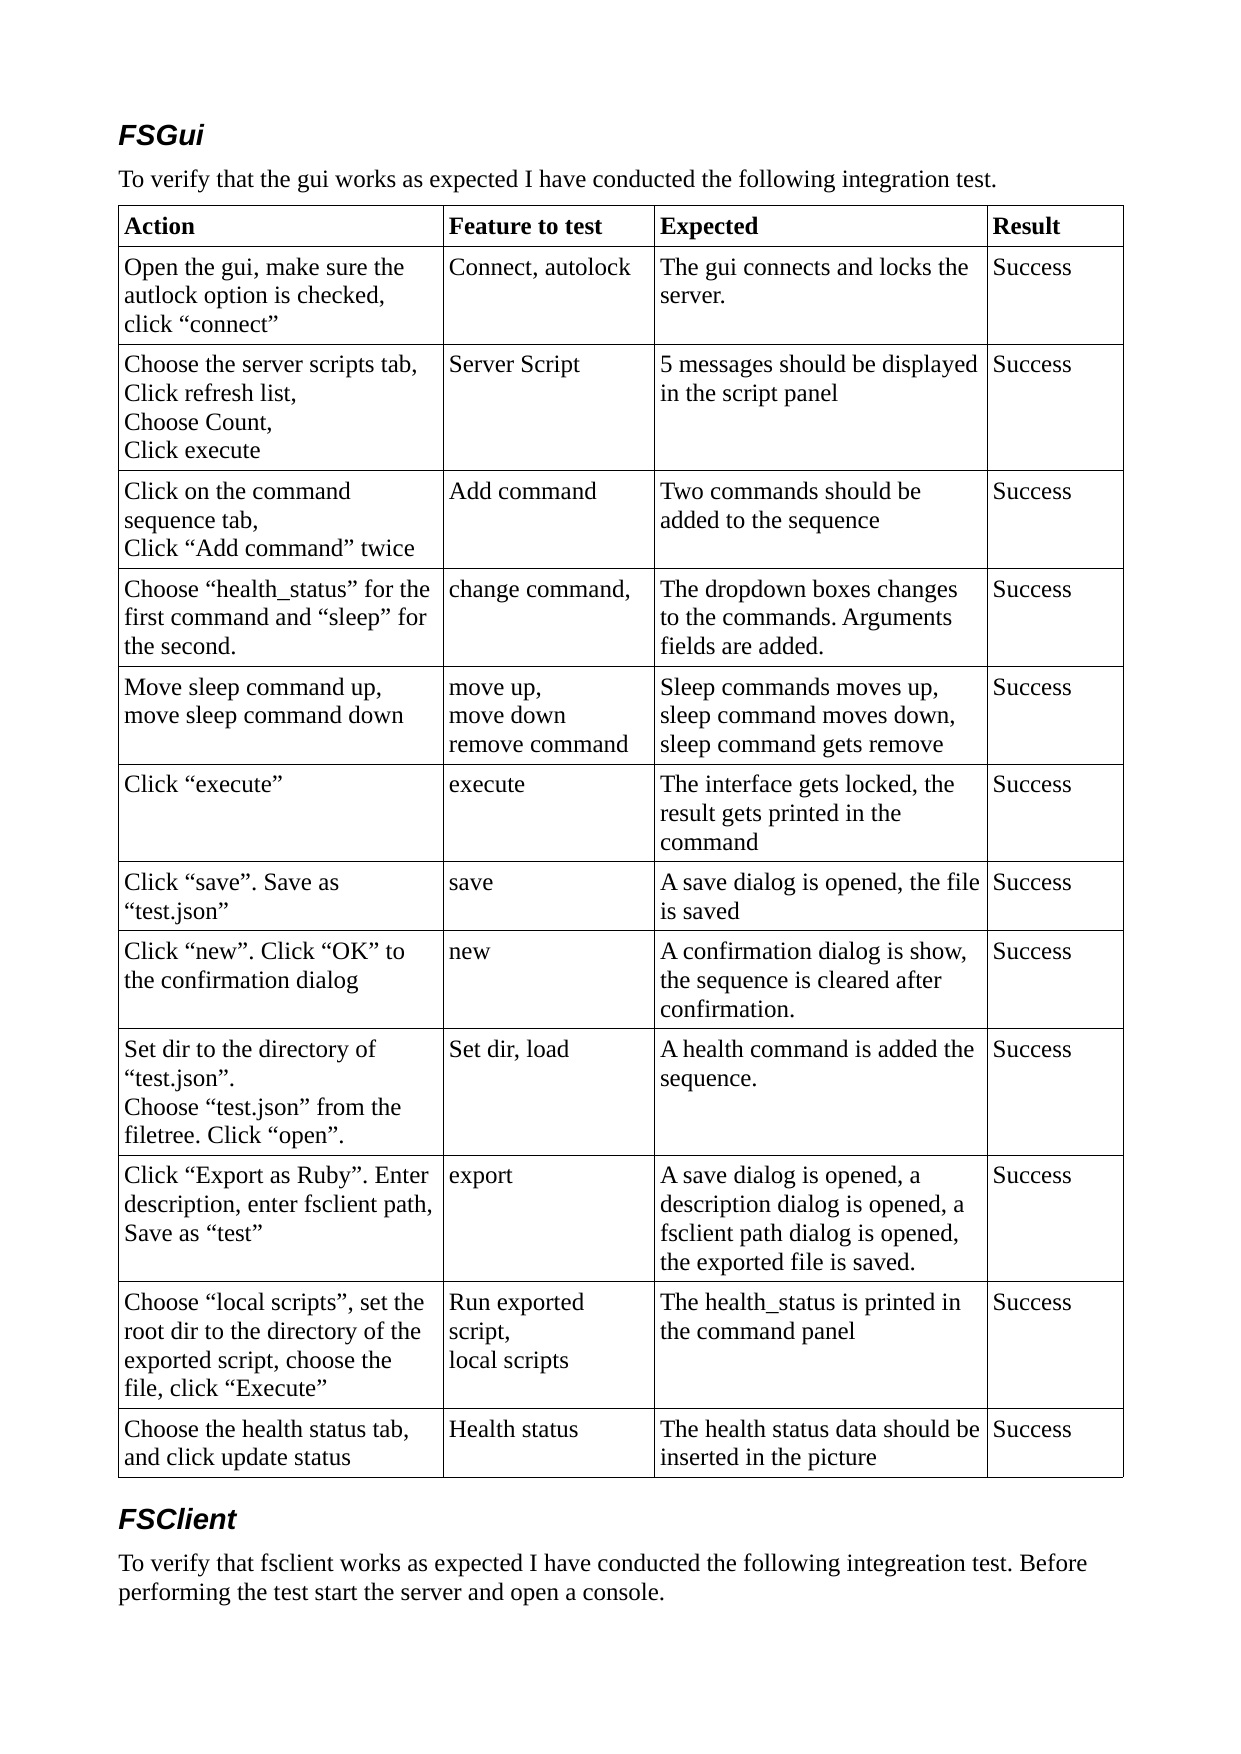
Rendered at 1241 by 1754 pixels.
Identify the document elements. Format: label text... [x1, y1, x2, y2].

table_cell move up, move down remove command [444, 667, 654, 763]
table_cell execute [444, 765, 654, 861]
table_cell 5 messages should be displayed in the script panel [655, 345, 987, 470]
table_cell Success [988, 667, 1123, 763]
text To verify that the gui works as expected I have conducted the following integration test. [118, 164, 1122, 193]
table_cell Run exported script, local scripts [444, 1282, 654, 1408]
table_cell The health status data should be inserted in the picture [655, 1409, 987, 1477]
subtitle FSGui [118, 118, 1122, 152]
table_cell Connect, autolock [444, 247, 654, 343]
table_cell Choose “health_status” for the first command and “sleep” for the second. [119, 569, 443, 666]
table_cell Success [988, 1282, 1123, 1408]
table_cell Click “new”. Click “OK” to the confirmation dialog [119, 931, 443, 1028]
table_cell Open the gui, make sure the autlock option is checked, click “connect” [119, 247, 443, 343]
table_cell Choose the health status tab, and click update status [119, 1409, 443, 1477]
table_cell save [444, 862, 654, 930]
table_cell Click “Export as Ruby”. Enter description, enter fsclient path, Save as “test” [119, 1156, 443, 1281]
table_header Result [988, 206, 1123, 246]
table_cell new [444, 931, 654, 1028]
table_header Feature to test [444, 206, 654, 246]
table_cell Success [988, 931, 1123, 1028]
table_cell Server Script [444, 345, 654, 470]
table_cell A confirmation dialog is show, the sequence is cleared after confirmation. [655, 931, 987, 1028]
table_header Expected [655, 206, 987, 246]
table_cell export [444, 1156, 654, 1281]
table_cell Success [988, 569, 1123, 666]
table_cell Choose “local scripts”, set the root dir to the directory of the exported script, choose the file, click “Execute” [119, 1282, 443, 1408]
table_cell The gui connects and locks the server. [655, 247, 987, 343]
text To verify that fsclient works as expected I have conducted the following integreation test. Before performing the test start the server and open a console. [118, 1548, 1122, 1606]
table_cell Click on the command sequence tab, Click “Add command” twice [119, 471, 443, 568]
table_cell A save dialog is opened, the file is saved [655, 862, 987, 930]
table_cell The dropdown boxes changes to the commands. Arguments fields are added. [655, 569, 987, 666]
table_cell Success [988, 1029, 1123, 1155]
subtitle FSClient [118, 1502, 1122, 1536]
table_cell Set dir, load [444, 1029, 654, 1155]
table_cell Click “execute” [119, 765, 443, 861]
table_cell Success [988, 862, 1123, 930]
table_cell The health_status is printed in the command panel [655, 1282, 987, 1408]
table_cell Add command [444, 471, 654, 568]
table_cell Set dir to the directory of “test.json”. Choose “test.json” from the filetree. Click “open”. [119, 1029, 443, 1155]
table_cell Success [988, 345, 1123, 470]
table_cell Two commands should be added to the sequence [655, 471, 987, 568]
table_cell change command, [444, 569, 654, 666]
table_cell Success [988, 1156, 1123, 1281]
table_cell Success [988, 1409, 1123, 1477]
table_cell The interface gets locked, the result gets printed in the command [655, 765, 987, 861]
table_cell Move sleep command up, move sleep command down [119, 667, 443, 763]
table_cell Success [988, 247, 1123, 343]
table_cell Success [988, 765, 1123, 861]
table_cell Choose the server scripts tab, Click refresh list, Choose Count, Click execute [119, 345, 443, 470]
table_cell Success [988, 471, 1123, 568]
table_cell Click “save”. Save as “test.json” [119, 862, 443, 930]
table_header Action [119, 206, 443, 246]
table_cell Health status [444, 1409, 654, 1477]
table_cell A health command is added the sequence. [655, 1029, 987, 1155]
table_cell A save dialog is opened, a description dialog is opened, a fsclient path dialog is opened, the exported file is saved. [655, 1156, 987, 1281]
table_cell Sleep commands moves up, sleep command moves down, sleep command gets remove [655, 667, 987, 763]
